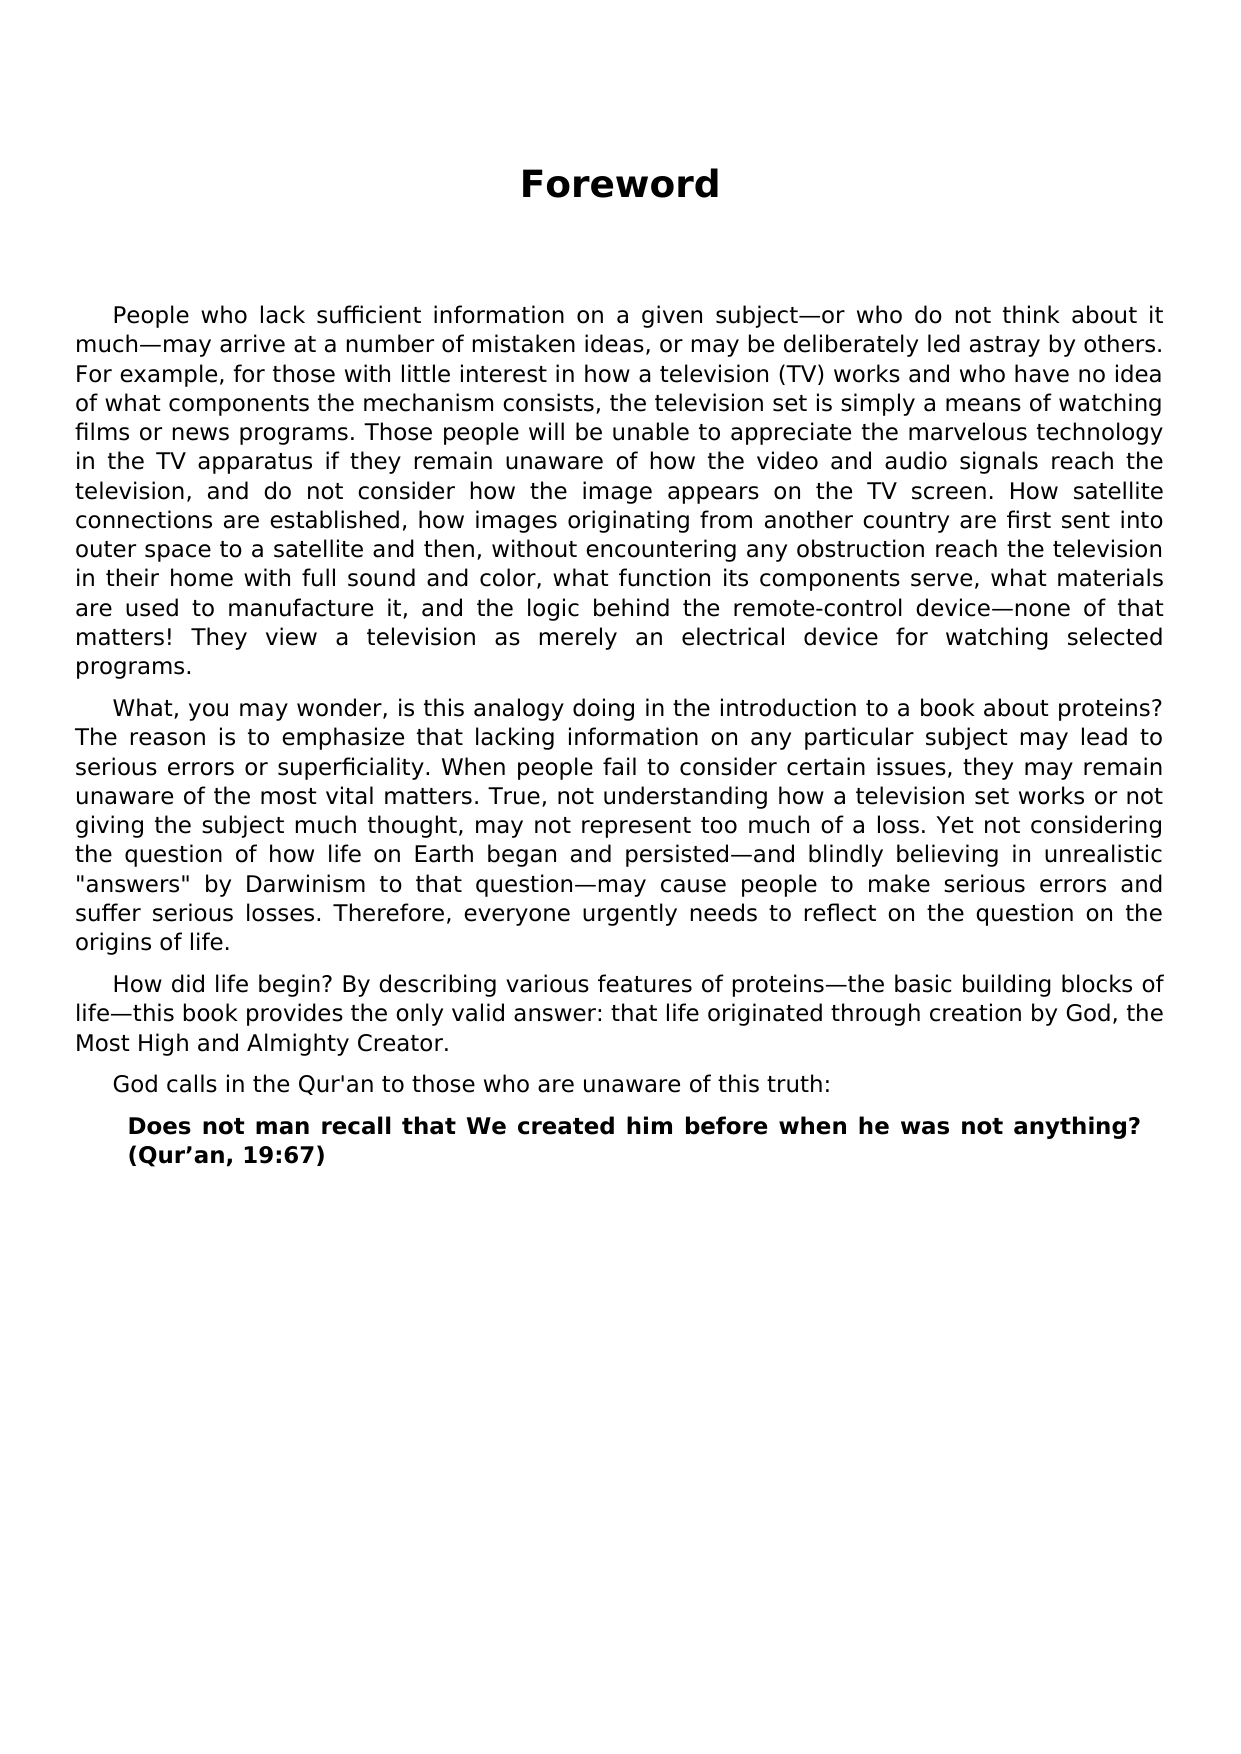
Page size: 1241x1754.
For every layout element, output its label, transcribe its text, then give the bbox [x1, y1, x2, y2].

text God calls in the Qur'an to those who are unaware of this truth: [75, 1071, 1165, 1098]
text What, you may wonder, is this analogy doing in the introduction to a book about proteins? The reason is to emphasize that lacking information on any particular subject may lead to serious errors or superficiality. When people fail to consider certain issues, they may remain unaware of the most vital matters. True, not understanding how a television set works or not giving the subject much thought, may not represent too much of a loss. Yet not considering the question of how life on Earth began and persisted—and blindly believing in unrealistic "answers" by Darwinism to that question—may cause people to make serious errors and suffer serious losses. Therefore, everyone urgently needs to reflect on the question on the origins of life. [75, 695, 1165, 956]
text Does not man recall that We created him before when he was not anything? (Qur’an, 19:67) [127, 1113, 1143, 1169]
text How did life begin? By describing various features of proteins—the basic building blocks of life—this book provides the only valid answer: that life originated through creation by God, the Most High and Almighty Creator. [75, 971, 1165, 1056]
subtitle Foreword [75, 162, 1165, 206]
text People who lack sufficient information on a given subject—or who do not think about it much—may arrive at a number of mistaken ideas, or may be deliberately led astray by others. For example, for those with little interest in how a television (TV) works and who have no idea of what components the mechanism consists, the television set is simply a means of watching films or news programs. Those people will be unable to appreciate the marvelous technology in the TV apparatus if they remain unaware of how the video and audio signals reach the television, and do not consider how the image appears on the TV screen. How satellite connections are established, how images originating from another country are first sent into outer space to a satellite and then, without encountering any obstruction reach the television in their home with full sound and color, what function its components serve, what materials are used to manufacture it, and the logic behind the remote-control device—none of that matters! They view a television as merely an electrical device for watching selected programs. [75, 302, 1165, 680]
